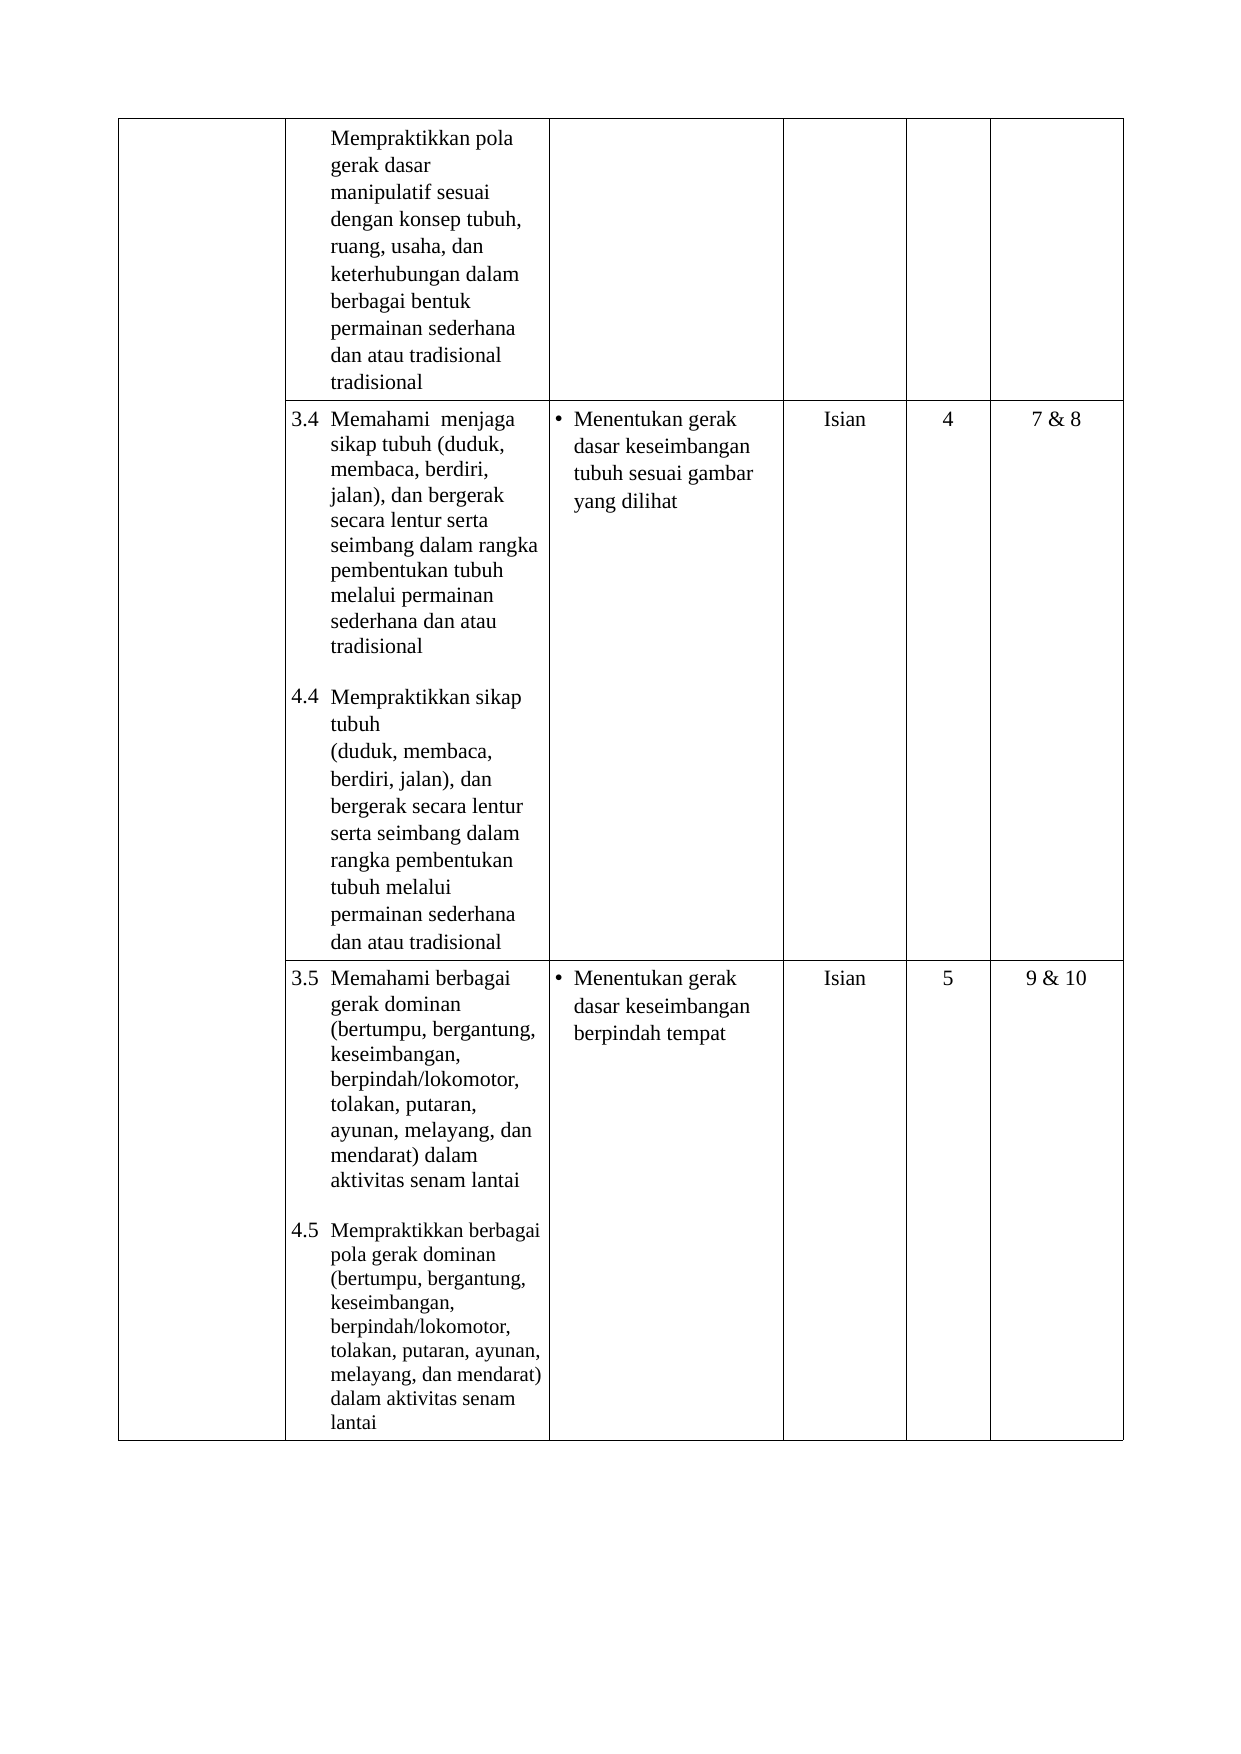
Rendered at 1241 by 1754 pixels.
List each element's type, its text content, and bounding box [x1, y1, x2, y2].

table_cell Isian [784, 401, 906, 959]
table_cell 7 & 8 [991, 401, 1123, 959]
table_cell Menentukan gerak dasar keseimbangan berpindah tempat [550, 961, 783, 1440]
table_cell [991, 119, 1123, 400]
table_cell [286, 119, 324, 400]
table_cell [550, 119, 783, 400]
table_cell Mempraktikkan pola gerak dasar manipulatif sesuai dengan konsep tubuh, ruang, usaha, dan keterhubungan dalam berbagai bentuk permainan sederhana dan atau tradisional tradisional [325, 119, 549, 400]
table_cell 4 [907, 401, 990, 959]
table_cell Isian [784, 961, 906, 1440]
table_cell Menentukan gerak dasar keseimbangan tubuh sesuai gambar yang dilihat [550, 401, 783, 959]
table_cell [119, 119, 285, 1440]
table_cell 3.5 4.5 [286, 961, 324, 1440]
table_cell Memahami menjaga sikap tubuh (duduk, membaca, berdiri, jalan), dan bergerak secara lentur serta seimbang dalam rangka pembentukan tubuh melalui permainan sederhana dan atau tradisional Mempraktikkan sikap tubuh (duduk, membaca, berdiri, jalan), dan bergerak secara lentur serta seimbang dalam rangka pembentukan tubuh melalui permainan sederhana dan atau tradisional [325, 401, 549, 959]
table_cell [784, 119, 906, 400]
table_cell 9 & 10 [991, 961, 1123, 1440]
table_cell 3.4 4.4 [286, 401, 324, 959]
table_cell Memahami berbagai gerak dominan (bertumpu, bergantung, keseimbangan, berpindah/lokomotor, tolakan, putaran, ayunan, melayang, dan mendarat) dalam aktivitas senam lantai Mempraktikkan berbagai pola gerak dominan (bertumpu, bergantung, keseimbangan, berpindah/lokomotor, tolakan, putaran, ayunan, melayang, dan mendarat) dalam aktivitas senam lantai [325, 961, 549, 1440]
table_cell [907, 119, 990, 400]
table_cell 5 [907, 961, 990, 1440]
